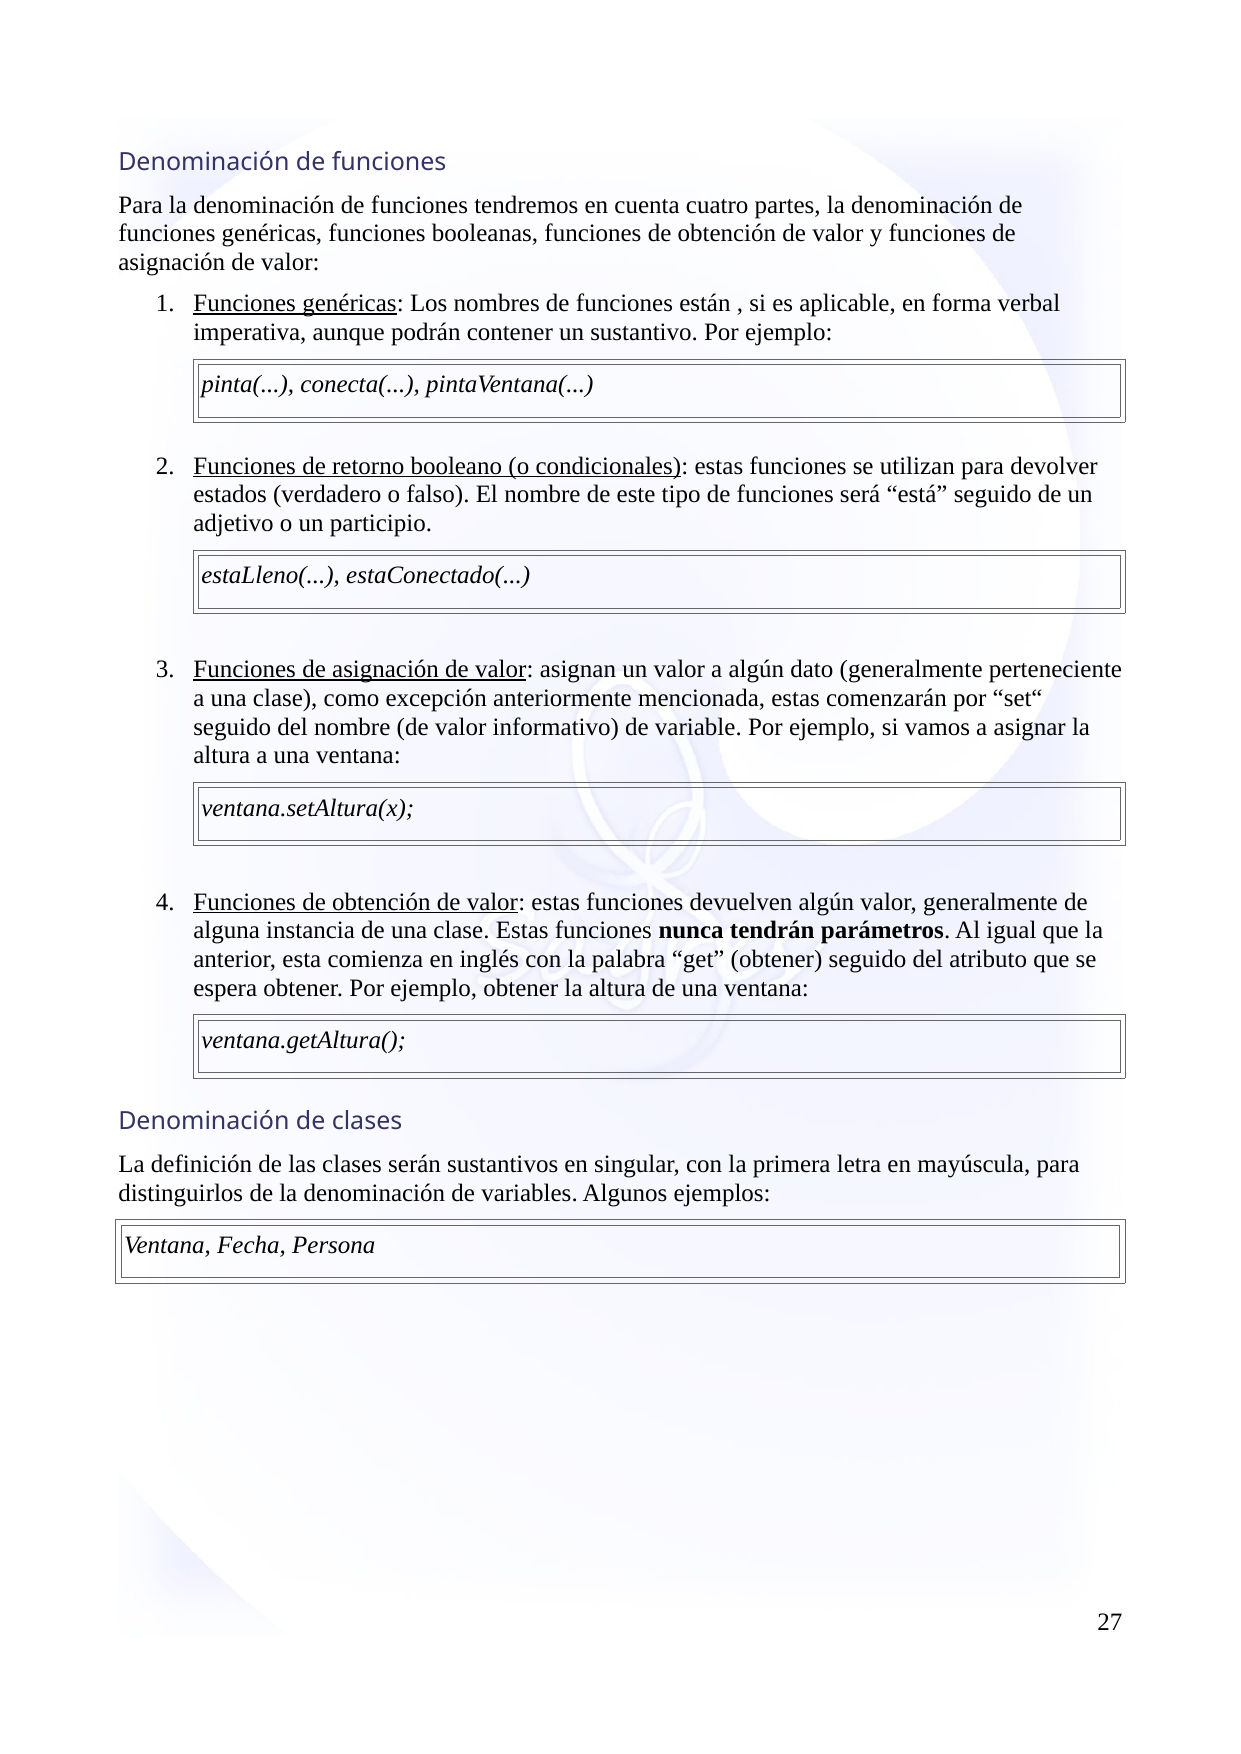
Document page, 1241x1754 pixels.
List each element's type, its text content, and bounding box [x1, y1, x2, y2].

picture [118, 1284, 1122, 1636]
subtitle Denominación de funciones [118, 143, 1122, 177]
picture [194, 360, 1122, 422]
table_header ventana.setAltura(x); [195, 783, 1122, 840]
picture [118, 1277, 1122, 1283]
table_header ventana.getAltura(); [195, 1015, 1122, 1072]
text Para la denominación de funciones tendremos en cuenta cuatro partes, la denominación de funciones genéricas, funciones booleanas, funciones de obtención de valor y funciones de asignación de valor: [118, 190, 1122, 276]
picture [118, 276, 1122, 1103]
subtitle Denominación de clases [118, 1103, 1122, 1137]
table_header Ventana, Fecha, Persona [118, 1220, 1122, 1277]
table_header estaLleno(...), estaConectado(...) [195, 551, 1122, 608]
picture [194, 783, 1122, 845]
picture [194, 551, 1122, 613]
text La definición de las clases serán sustantivos en singular, con la primera letra en mayúscula, para distinguirlos de la denominación de variables. Algunos ejemplos: [118, 1149, 1122, 1207]
list Funciones de retorno booleano (o condicionales): estas funciones se utilizan para devolver estados (verdadero o falso). El nombre de este tipo de funciones será “está” seguido de un adjetivo o un participio. [156, 451, 1122, 537]
list Funciones de obtención de valor: estas funciones devuelven algún valor, generalmente de alguna instancia de una clase. Estas funciones nunca tendrán parámetros. Al igual que la anterior, esta comienza en inglés con la palabra “get” (obtener) seguido del atributo que se espera obtener. Por ejemplo, obtener la altura de una ventana: [156, 887, 1122, 1002]
picture [118, 177, 1122, 190]
picture [194, 1015, 1122, 1078]
table_header pinta(...), conecta(...), pintaVentana(...) [195, 360, 1122, 417]
picture [118, 1137, 1122, 1149]
picture [118, 118, 1122, 143]
picture [118, 1207, 1122, 1219]
list Funciones genéricas: Los nombres de funciones están , si es aplicable, en forma verbal imperativa, aunque podrán contener un sustantivo. Por ejemplo: [156, 288, 1122, 346]
list Funciones de asignación de valor: asignan un valor a algún dato (generalmente perteneciente a una clase), como excepción anteriormente mencionada, estas comenzarán por “set“ seguido del nombre (de valor informativo) de variable. Por ejemplo, si vamos a asignar la altura a una ventana: [156, 654, 1122, 769]
